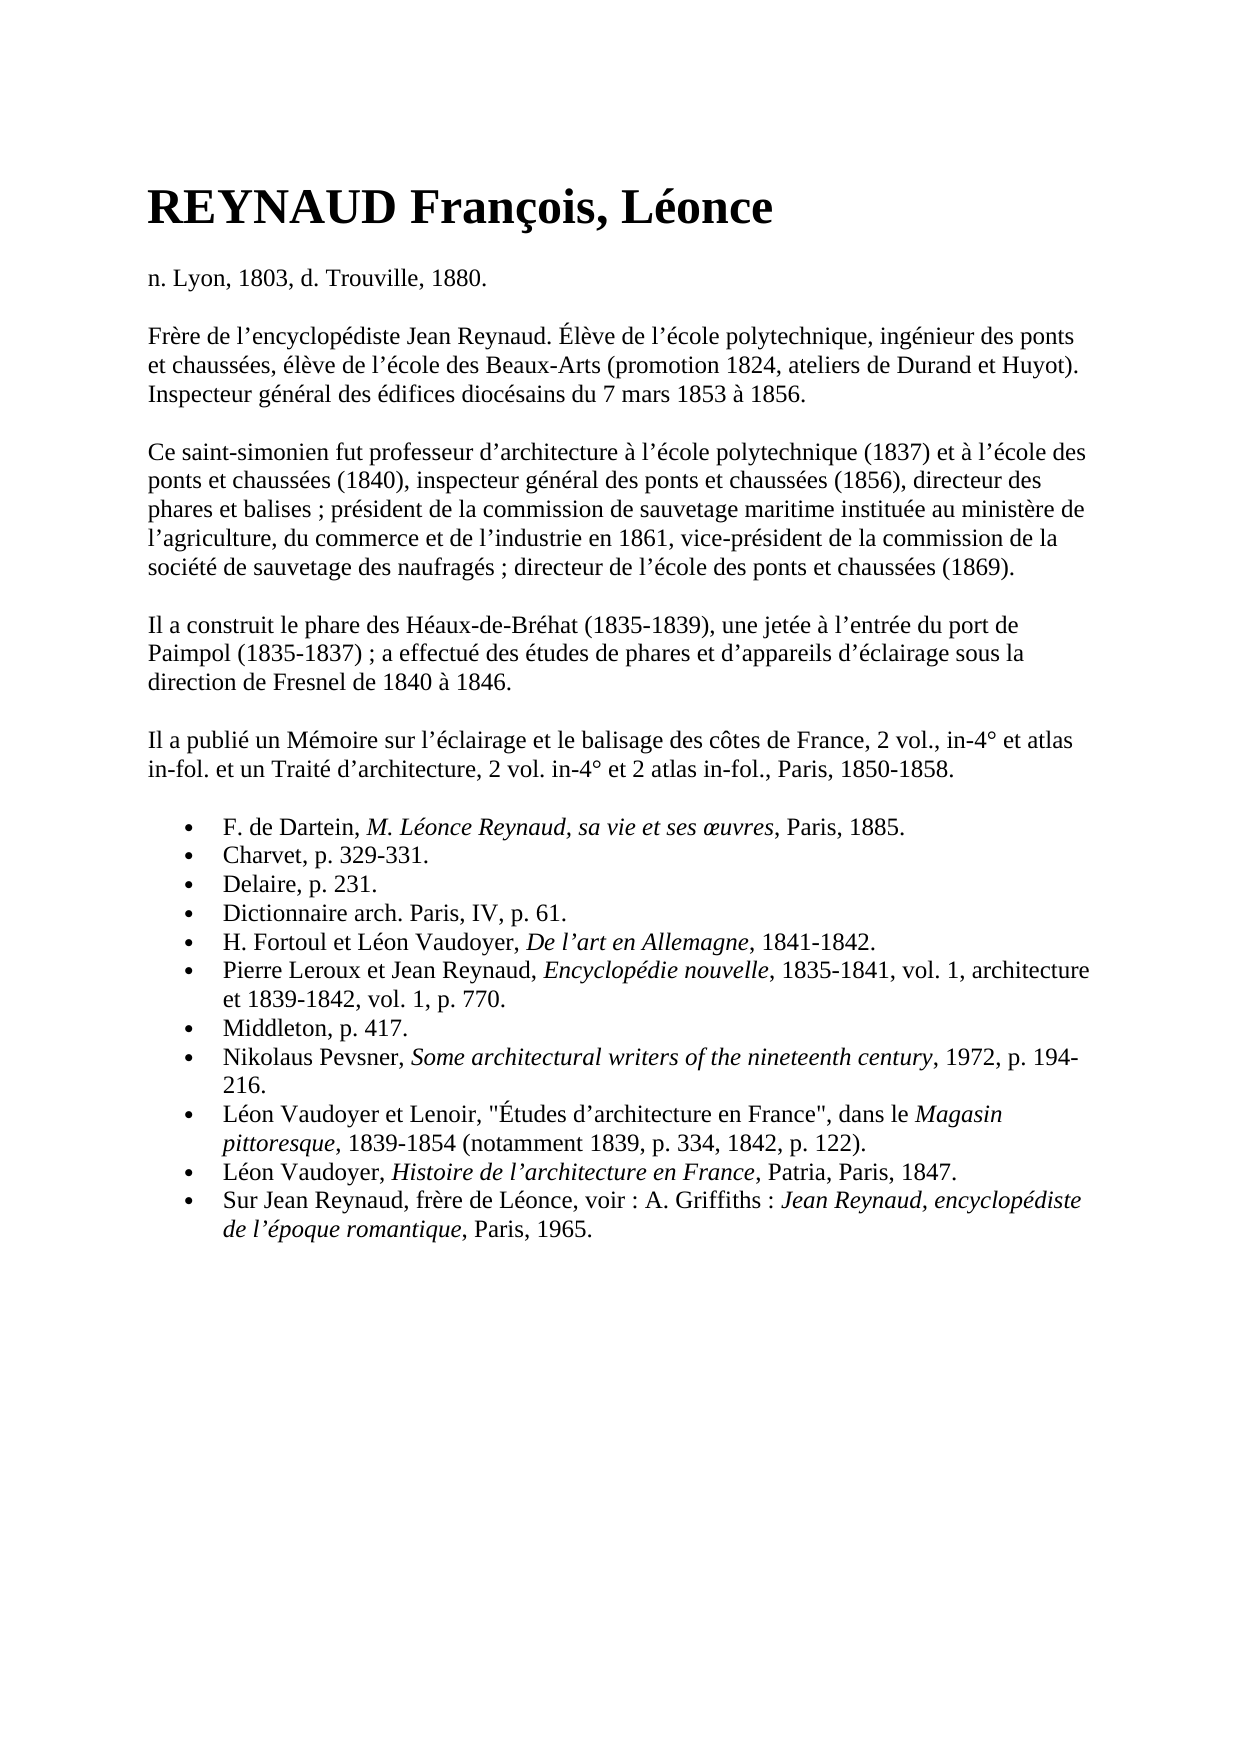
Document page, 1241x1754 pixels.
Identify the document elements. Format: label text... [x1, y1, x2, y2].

list Léon Vaudoyer, Histoire de l’architecture en France, Patria, Paris, 1847. [185, 1157, 1093, 1186]
list Charvet, p. 329-331. [185, 841, 1093, 869]
list Dictionnaire arch. Paris, IV, p. 61. [185, 898, 1093, 927]
text Frère de l’encyclopédiste Jean Reynaud. Élève de l’école polytechnique, ingénieur des ponts et chaussées, élève de l’école des Beaux-Arts (promotion 1824, ateliers de Durand et Huyot). Inspecteur général des édifices diocésains du 7 mars 1853 à 1856. [148, 321, 1093, 408]
list H. Fortoul et Léon Vaudoyer, De l’art en Allemagne, 1841-1842. [185, 927, 1093, 956]
list Nikolaus Pevsner, Some architectural writers of the nineteenth century, 1972, p. 194-216. [185, 1042, 1093, 1099]
list Léon Vaudoyer et Lenoir, "Études d’architecture en France", dans le Magasin pittoresque, 1839-1854 (notamment 1839, p. 334, 1842, p. 122). [185, 1099, 1093, 1157]
list Delaire, p. 231. [185, 869, 1093, 898]
text Il a construit le phare des Héaux-de-Bréhat (1835-1839), une jetée à l’entrée du port de Paimpol (1835-1837) ; a effectué des études de phares et d’appareils d’éclairage sous la direction de Fresnel de 1840 à 1846. [148, 610, 1093, 696]
list Middleton, p. 417. [185, 1013, 1093, 1042]
subtitle REYNAUD François, Léonce [148, 177, 1093, 234]
list Pierre Leroux et Jean Reynaud, Encyclopédie nouvelle, 1835-1841, vol. 1, architecture et 1839-1842, vol. 1, p. 770. [185, 956, 1093, 1013]
list F. de Dartein, M. Léonce Reynaud, sa vie et ses œuvres, Paris, 1885. [185, 812, 1093, 841]
text n. Lyon, 1803, d. Trouville, 1880. [148, 263, 1093, 292]
list Sur Jean Reynaud, frère de Léonce, voir : A. Griffiths : Jean Reynaud, encyclopédiste de l’époque romantique, Paris, 1965. [185, 1186, 1093, 1243]
text Il a publié un Mémoire sur l’éclairage et le balisage des côtes de France, 2 vol., in-4° et atlas in-fol. et un Traité d’architecture, 2 vol. in-4° et 2 atlas in-fol., Paris, 1850-1858. [148, 725, 1093, 783]
text Ce saint-simonien fut professeur d’architecture à l’école polytechnique (1837) et à l’école des ponts et chaussées (1840), inspecteur général des ponts et chaussées (1856), directeur des phares et balises ; président de la commission de sauvetage maritime instituée au ministère de l’agriculture, du commerce et de l’industrie en 1861, vice-président de la commission de la société de sauvetage des naufragés ; directeur de l’école des ponts et chaussées (1869). [148, 437, 1093, 581]
